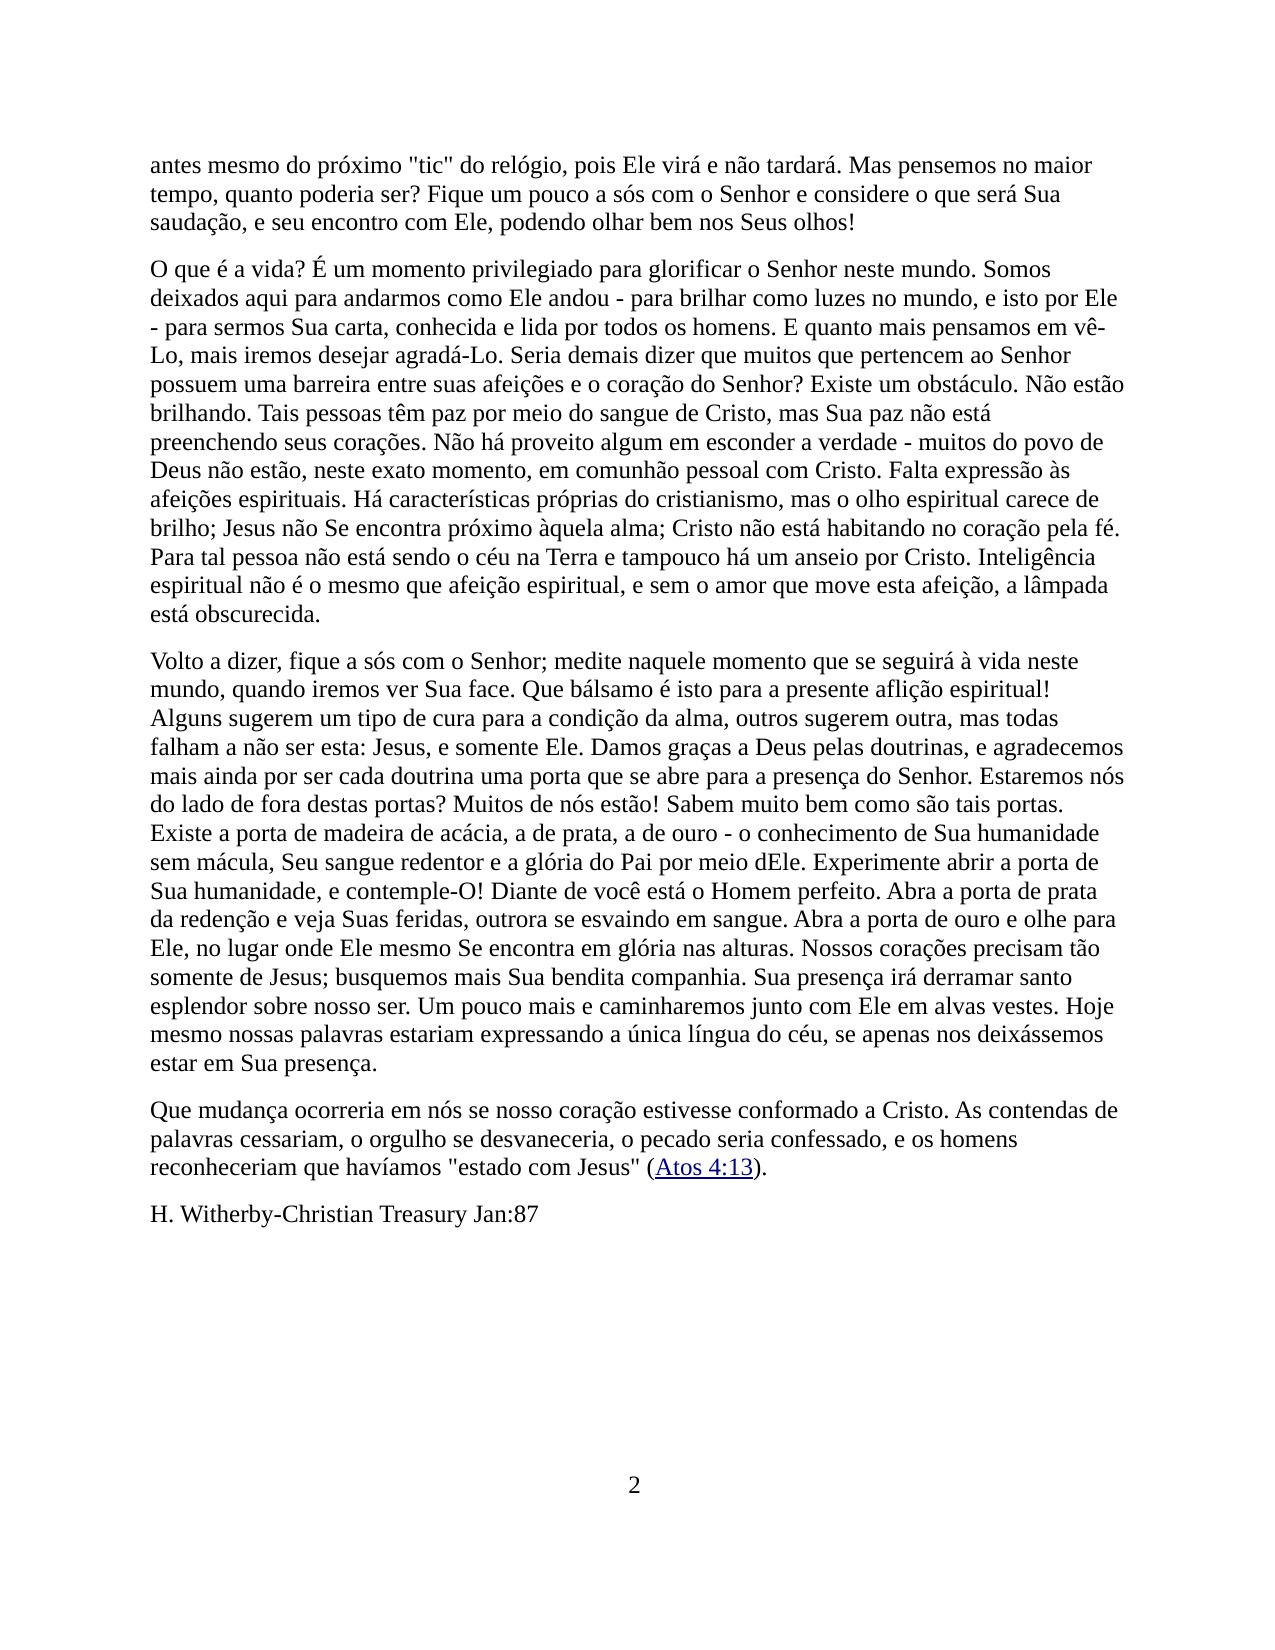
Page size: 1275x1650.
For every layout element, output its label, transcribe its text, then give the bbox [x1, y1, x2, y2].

text Que mudança ocorreria em nós se nosso coração estivesse conformado a Cristo. As contendas de palavras cessariam, o orgulho se desvaneceria, o pecado seria confessado, e os homens reconheceriam que havíamos "estado com Jesus" (Atos 4:13). [150, 1095, 1125, 1181]
text H. Witherby-Christian Treasury Jan:87 [150, 1199, 1125, 1228]
text O que é a vida? É um momento privilegiado para glorificar o Senhor neste mundo. Somos deixados aqui para andarmos como Ele andou - para brilhar como luzes no mundo, e isto por Ele - para sermos Sua carta, conhecida e lida por todos os homens. E quanto mais pensamos em vê-Lo, mais iremos desejar agradá-Lo. Seria demais dizer que muitos que pertencem ao Senhor possuem uma barreira entre suas afeições e o coração do Senhor? Existe um obstáculo. Não estão brilhando. Tais pessoas têm paz por meio do sangue de Cristo, mas Sua paz não está preenchendo seus corações. Não há proveito algum em esconder a verdade - muitos do povo de Deus não estão, neste exato momento, em comunhão pessoal com Cristo. Falta expressão às afeições espirituais. Há características próprias do cristianismo, mas o olho espiritual carece de brilho; Jesus não Se encontra próximo àquela alma; Cristo não está habitando no coração pela fé. Para tal pessoa não está sendo o céu na Terra e tampouco há um anseio por Cristo. Inteligência espiritual não é o mesmo que afeição espiritual, e sem o amor que move esta afeição, a lâmpada está obscurecida. [150, 254, 1125, 628]
text Volto a dizer, fique a sós com o Senhor; medite naquele momento que se seguirá à vida neste mundo, quando iremos ver Sua face. Que bálsamo é isto para a presente aflição espiritual! Alguns sugerem um tipo de cura para a condição da alma, outros sugerem outra, mas todas falham a não ser esta: Jesus, e somente Ele. Damos graças a Deus pelas doutrinas, e agradecemos mais ainda por ser cada doutrina uma porta que se abre para a presença do Senhor. Estaremos nós do lado de fora destas portas? Muitos de nós estão! Sabem muito bem como são tais portas. Existe a porta de madeira de acácia, a de prata, a de ouro - o conhecimento de Sua humanidade sem mácula, Seu sangue redentor e a glória do Pai por meio dEle. Experimente abrir a porta de Sua humanidade, e contemple-O! Diante de você está o Homem perfeito. Abra a porta de prata da redenção e veja Suas feridas, outrora se esvaindo em sangue. Abra a porta de ouro e olhe para Ele, no lugar onde Ele mesmo Se encontra em glória nas alturas. Nossos corações precisam tão somente de Jesus; busquemos mais Sua bendita companhia. Sua presença irá derramar santo esplendor sobre nosso ser. Um pouco mais e caminharemos junto com Ele em alvas vestes. Hoje mesmo nossas palavras estariam expressando a única língua do céu, se apenas nos deixássemos estar em Sua presença. [150, 646, 1125, 1077]
text antes mesmo do próximo "tic" do relógio, pois Ele virá e não tardará. Mas pensemos no maior tempo, quanto poderia ser? Fique um pouco a sós com o Senhor e considere o que será Sua saudação, e seu encontro com Ele, podendo olhar bem nos Seus olhos! [150, 150, 1125, 236]
